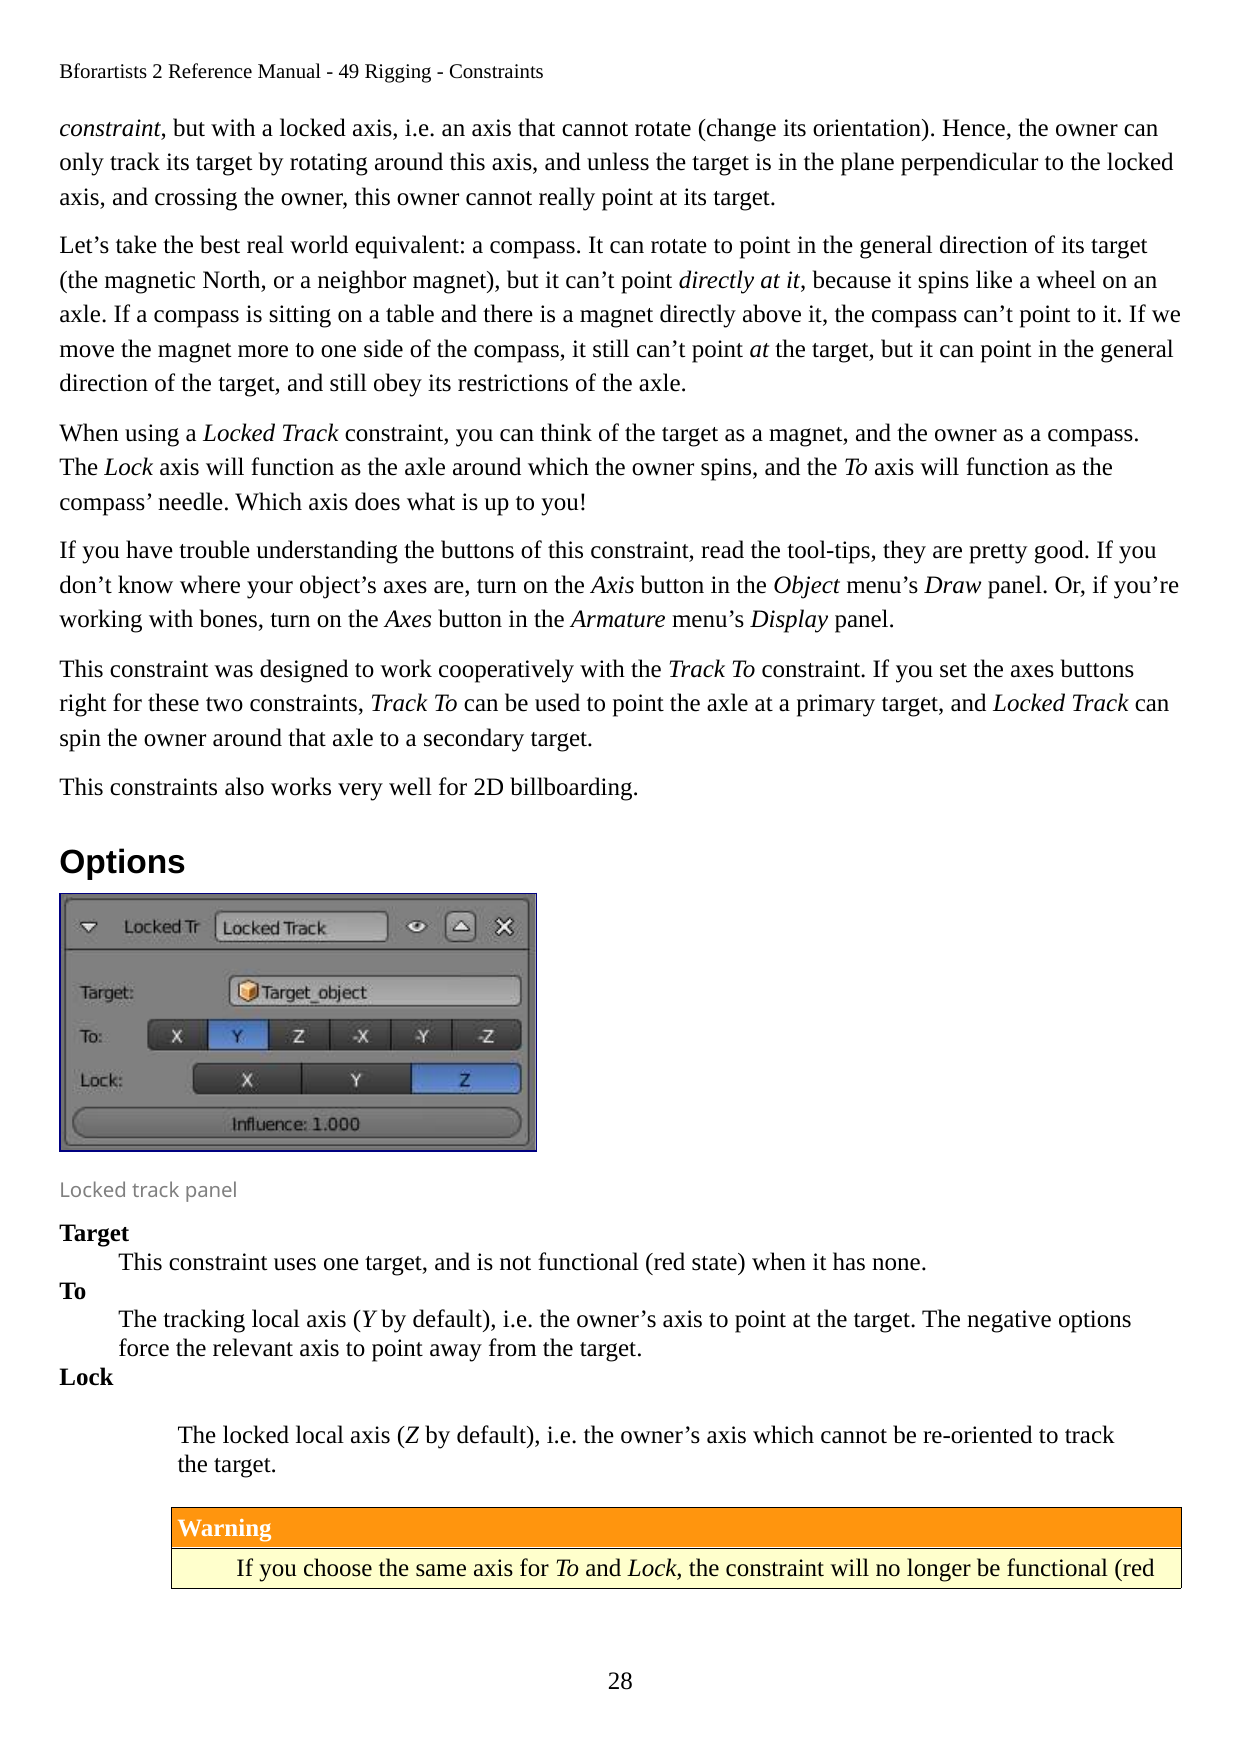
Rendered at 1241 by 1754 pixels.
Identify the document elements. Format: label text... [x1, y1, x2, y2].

text constraint, but with a locked axis, i.e. an axis that cannot rotate (change its orientation). Hence, the owner can only track its target by rotating around this axis, and unless the target is in the plane perpendicular to the locked axis, and crossing the owner, this owner cannot really point at its target. [59, 113, 1181, 210]
text This constraint was designed to work cooperatively with the Track To constraint. If you set the axes buttons right for these two constraints, Track To can be used to point the axle at a primary target, and Locked Track can spin the owner around that axle to a secondary target. [59, 654, 1181, 751]
table_header Warning [172, 1508, 1181, 1547]
text Locked track panel [59, 1172, 1181, 1204]
subtitle Lock [59, 1362, 1181, 1391]
text If you have trouble understanding the buttons of this constraint, read the tool-tips, they are pretty good. If you don’t know where your object’s axes are, turn on the Axis button in the Object menu’s Draw panel. Or, if you’re working with bones, turn on the Axes button in the Armature menu’s Display panel. [59, 536, 1181, 633]
table_cell If you choose the same axis for To and Lock, the constraint will no longer be functional (red [172, 1549, 1181, 1588]
text The locked local axis (Z by default), i.e. the owner’s axis which cannot be re-oriented to track the target. [177, 1420, 1122, 1478]
text When using a Locked Track constraint, you can think of the target as a magnet, and the owner as a compass. The Lock axis will function as the axle around which the owner spins, and the To axis will function as the compass’ needle. Which axis does what is up to you! [59, 418, 1181, 515]
subtitle Target [59, 1218, 1181, 1247]
subtitle To [59, 1276, 1181, 1304]
list This constraint uses one target, and is not functional (red state) when it has none. [118, 1247, 1181, 1276]
text Let’s take the best real world equivalent: a compass. It can rotate to point in the general direction of its target (the magnetic North, or a neighbor magnet), but it can’t point directly at it, because it spins like a wheel on an axle. If a compass is sitting on a table and there is a magnet directly above it, the compass can’t point to it. If we move the magnet more to one side of the compass, it still can’t point at the target, but it can point in the general direction of the target, and still obey its restrictions of the axle. [59, 231, 1181, 397]
text This constraints also works very well for 2D billboarding. [59, 772, 1181, 800]
list The tracking local axis (Y by default), i.e. the owner’s axis to point at the target. The negative options force the relevant axis to point away from the target. [118, 1304, 1181, 1362]
subtitle Options [59, 842, 1181, 880]
picture [61, 894, 536, 1150]
